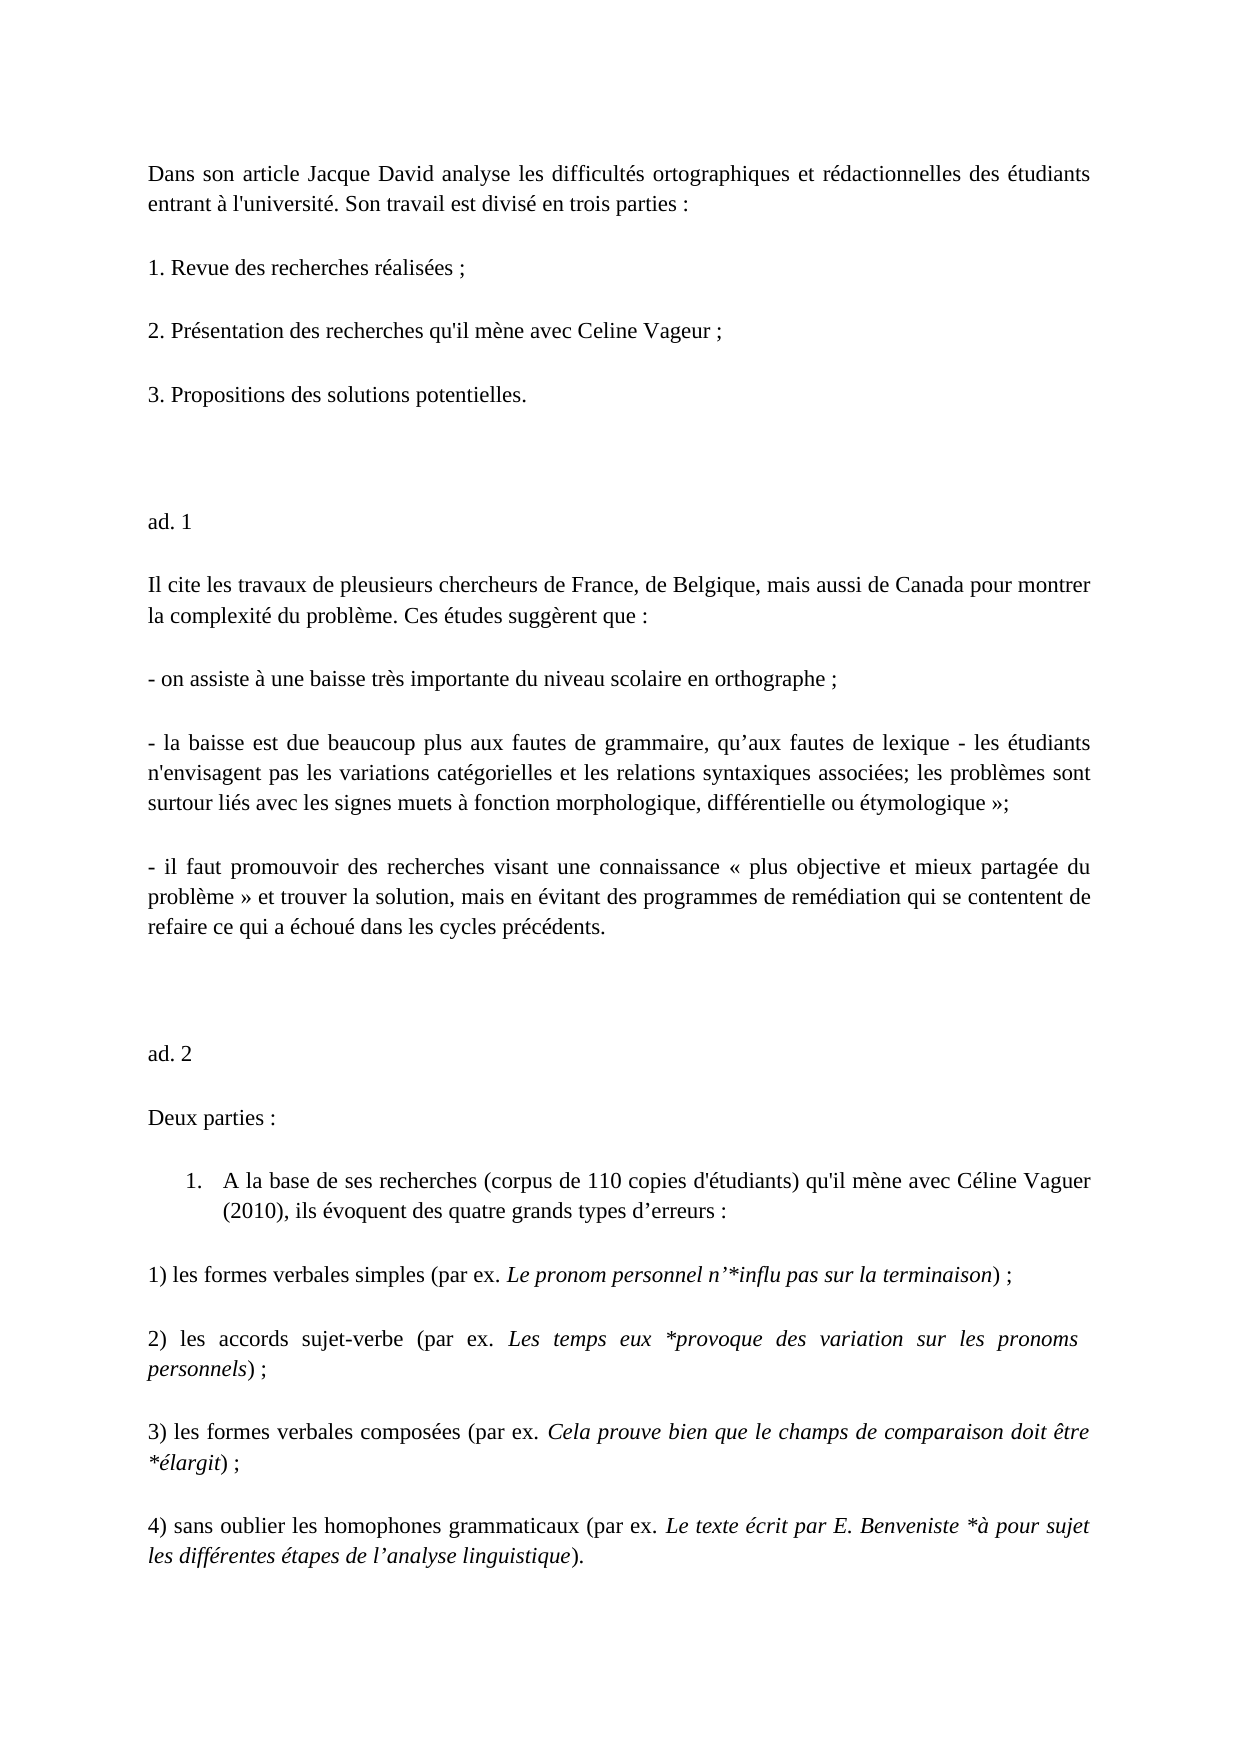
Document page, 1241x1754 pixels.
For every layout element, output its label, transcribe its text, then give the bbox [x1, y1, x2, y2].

text 2) les accords sujet-verbe (par ex. Les temps eux *provoque des variation sur les pronoms personnels) ; [148, 1325, 1093, 1381]
text ad. 2 [148, 1040, 1093, 1067]
text ad. 1 [148, 508, 1093, 534]
text - il faut promouvoir des recherches visant une connaissance « plus objective et mieux partagée du problème » et trouver la solution, mais en évitant des programmes de remédiation qui se contentent de refaire ce qui a échoué dans les cycles précédents. [148, 853, 1093, 939]
text - on assiste à une baisse très importante du niveau scolaire en orthographe ; [148, 665, 1093, 692]
text 3) les formes verbales composées (par ex. Cela prouve bien que le champs de comparaison doit être *élargit) ; [148, 1418, 1093, 1475]
list A la base de ses recherches (corpus de 110 copies d'étudiants) qu'il mène avec Céline Vaguer (2010), ils évoquent des quatre grands types d’erreurs : [185, 1167, 1093, 1224]
text - la baisse est due beaucoup plus aux fautes de grammaire, qu’aux fautes de lexique - les étudiants n'envisagent pas les variations catégorielles et les relations syntaxiques associées; les problèmes sont surtour liés avec les signes muets à fonction morphologique, différentielle ou étymologique »; [148, 729, 1093, 816]
text 2. Présentation des recherches qu'il mène avec Celine Vageur ; [148, 317, 1093, 344]
text 4) sans oublier les homophones grammaticaux (par ex. Le texte écrit par E. Benveniste *à pour sujet les différentes étapes de l’analyse linguistique). [148, 1512, 1093, 1569]
text Il cite les travaux de pleusieurs chercheurs de France, de Belgique, mais aussi de Canada pour montrer la complexité du problème. Ces études suggèrent que : [148, 572, 1093, 628]
text 3. Propositions des solutions potentielles. [148, 381, 1093, 407]
text Dans son article Jacque David analyse les difficultés ortographiques et rédactionnelles des étudiants entrant à l'université. Son travail est divisé en trois parties : [148, 160, 1093, 217]
text 1) les formes verbales simples (par ex. Le pronom personnel n’*influ pas sur la terminaison) ; [148, 1261, 1093, 1287]
text 1. Revue des recherches réalisées ; [148, 254, 1093, 280]
text Deux parties : [148, 1104, 1093, 1130]
